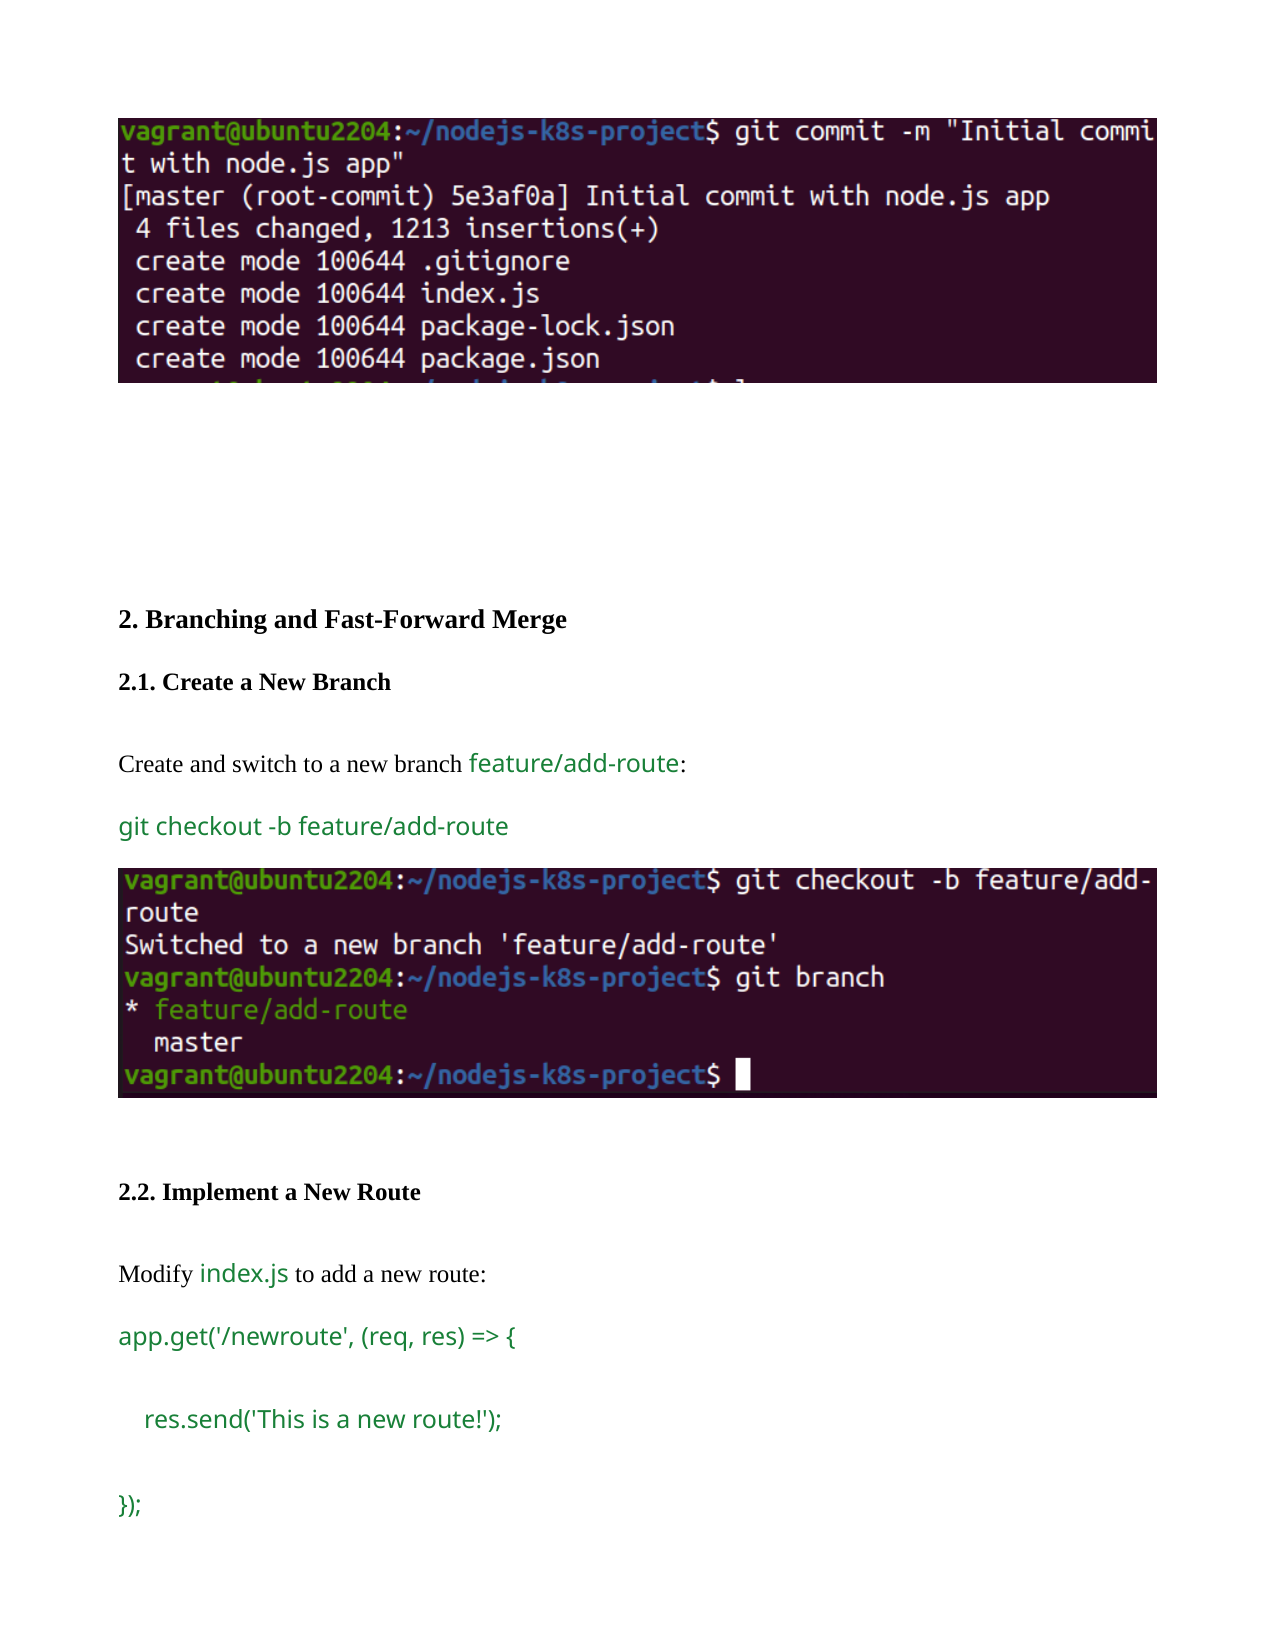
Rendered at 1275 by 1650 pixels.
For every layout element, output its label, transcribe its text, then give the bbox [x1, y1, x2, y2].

text Modify index.js to add a new route: app.get('/newroute', (req, res) => { [118, 1255, 1157, 1352]
subtitle 2. Branching and Fast-Forward Merge [118, 603, 1157, 634]
picture [118, 118, 1157, 383]
text 2.1. Create a New Branch [118, 667, 1157, 696]
text Create and switch to a new branch feature/add-route: git checkout -b feature/add-route [118, 746, 1157, 843]
text }); [118, 1486, 1157, 1520]
text res.send('This is a new route!'); [118, 1402, 1157, 1436]
picture [118, 868, 1157, 1098]
text 2.2. Implement a New Route [118, 1177, 1157, 1205]
